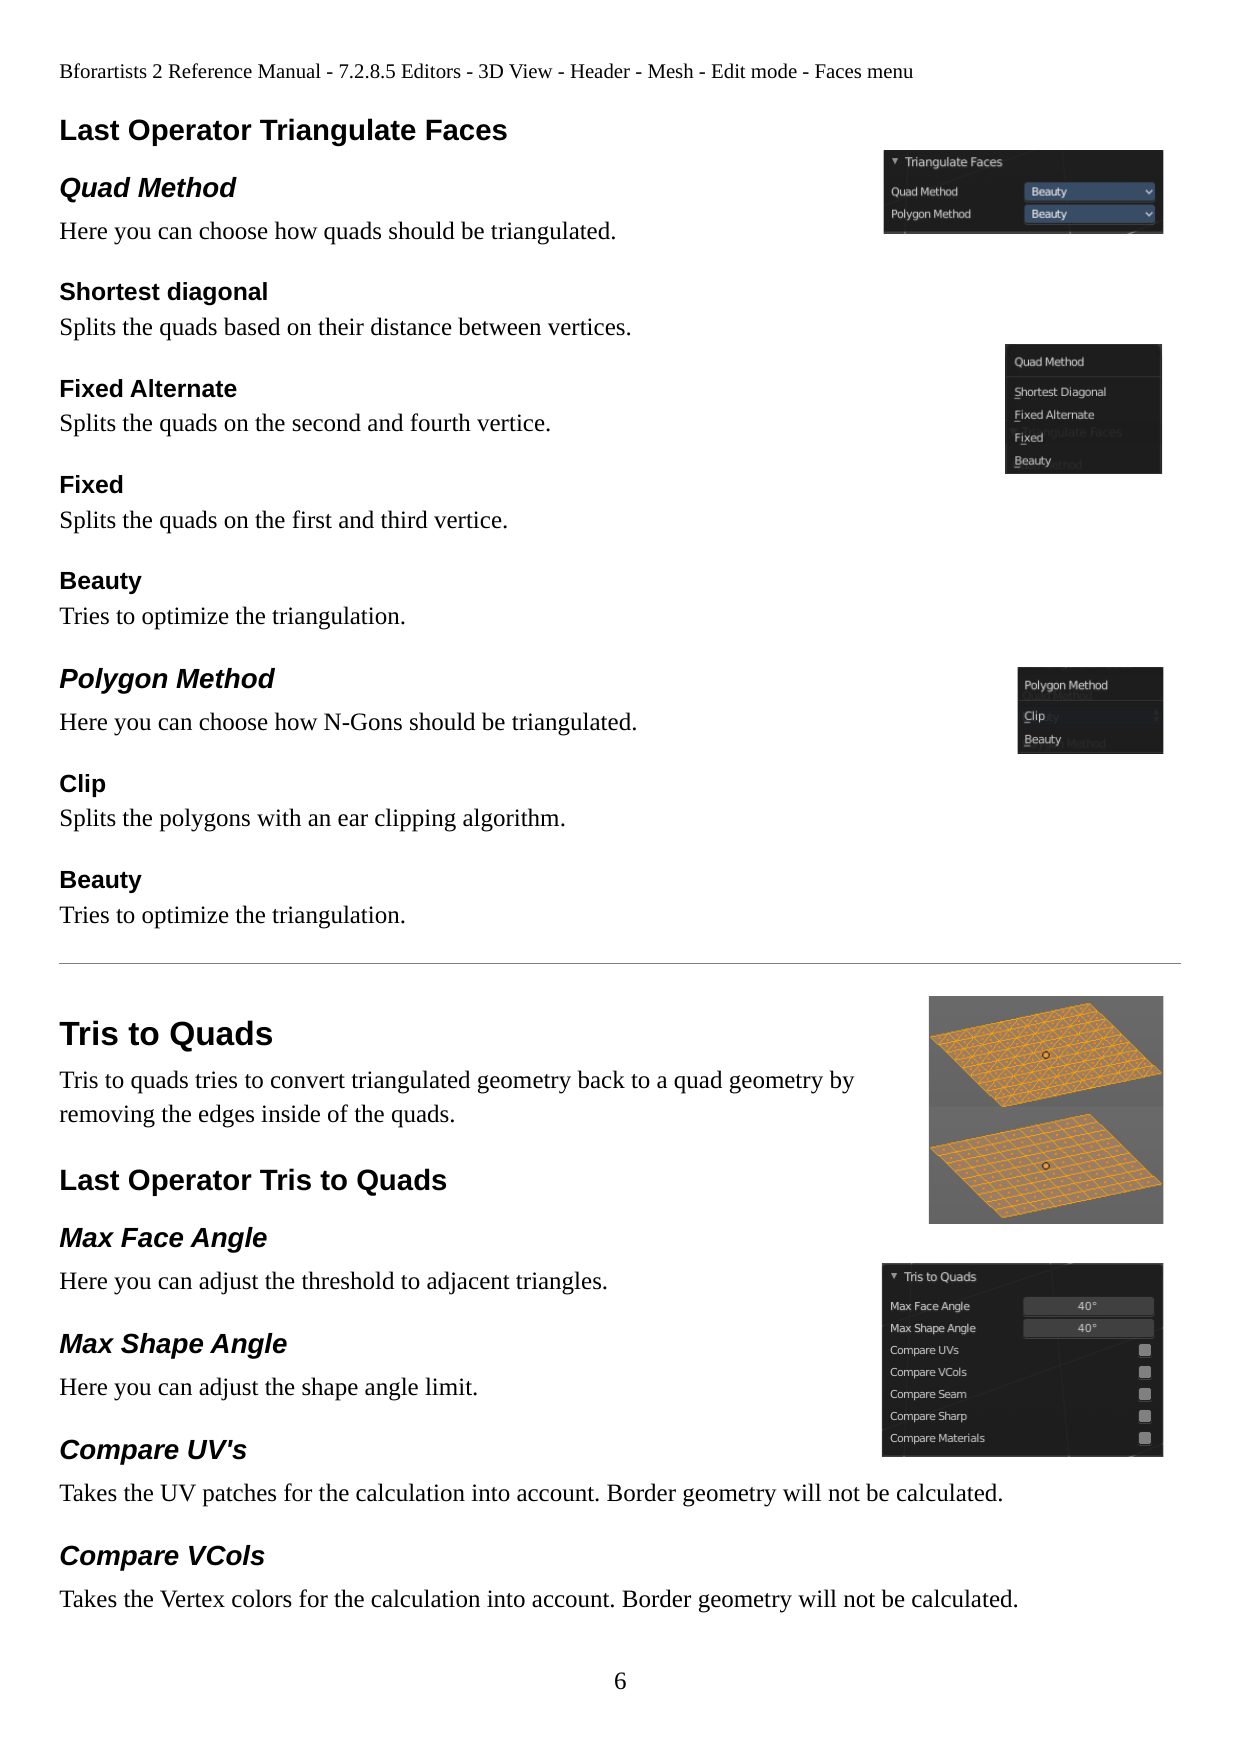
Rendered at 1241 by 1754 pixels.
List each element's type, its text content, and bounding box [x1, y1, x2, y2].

subtitle Max Shape Angle [59, 1328, 881, 1360]
text Tries to optimize the triangulation. [59, 900, 1181, 928]
text Takes the UV patches for the calculation into account. Border geometry will not be calculated. [59, 1478, 1181, 1507]
picture [881, 1263, 1164, 1457]
subtitle Quad Method [59, 171, 883, 203]
subtitle [1164, 171, 1181, 203]
subtitle [1164, 1014, 1181, 1052]
subtitle Last Operator Triangulate Faces [59, 113, 1181, 146]
text Tries to optimize the triangulation. [59, 601, 1181, 630]
subtitle Clip [59, 769, 1181, 797]
subtitle Fixed Alternate [59, 374, 1005, 402]
subtitle [1164, 1328, 1181, 1360]
text Here you can adjust the threshold to adjacent triangles. [59, 1266, 881, 1295]
subtitle Polygon Method [59, 663, 1181, 694]
text Here you can choose how quads should be triangulated. [59, 216, 1181, 244]
subtitle Compare UV's [59, 1434, 1181, 1466]
subtitle Max Face Angle [59, 1222, 1181, 1254]
text Splits the polygons with an ear clipping algorithm. [59, 803, 1181, 832]
subtitle Fixed [59, 470, 1181, 498]
text Takes the Vertex colors for the calculation into account. Border geometry will not be calculated. [59, 1584, 1181, 1613]
subtitle [1164, 1163, 1181, 1197]
text Splits the quads on the second and fourth vertice. [59, 408, 1005, 437]
picture [883, 150, 1164, 234]
subtitle Compare VCols [59, 1540, 1181, 1572]
subtitle [1163, 374, 1181, 402]
text Here you can adjust the shape angle limit. [59, 1372, 881, 1401]
text Splits the quads on the first and third vertice. [59, 505, 1181, 533]
subtitle Beauty [59, 566, 1181, 595]
subtitle Shortest diagonal [59, 277, 1181, 306]
text Tris to quads tries to convert triangulated geometry back to a quad geometry by removing the edges inside of the quads. [59, 1065, 928, 1128]
text Splits the quads based on their distance between vertices. [59, 312, 1181, 341]
subtitle Last Operator Tris to Quads [59, 1163, 928, 1197]
text Here you can choose how N-Gons should be triangulated. [59, 707, 1017, 736]
picture [1005, 344, 1163, 474]
picture [1017, 667, 1164, 754]
subtitle Beauty [59, 865, 1181, 893]
picture [928, 996, 1164, 1224]
subtitle Tris to Quads [59, 1014, 928, 1052]
